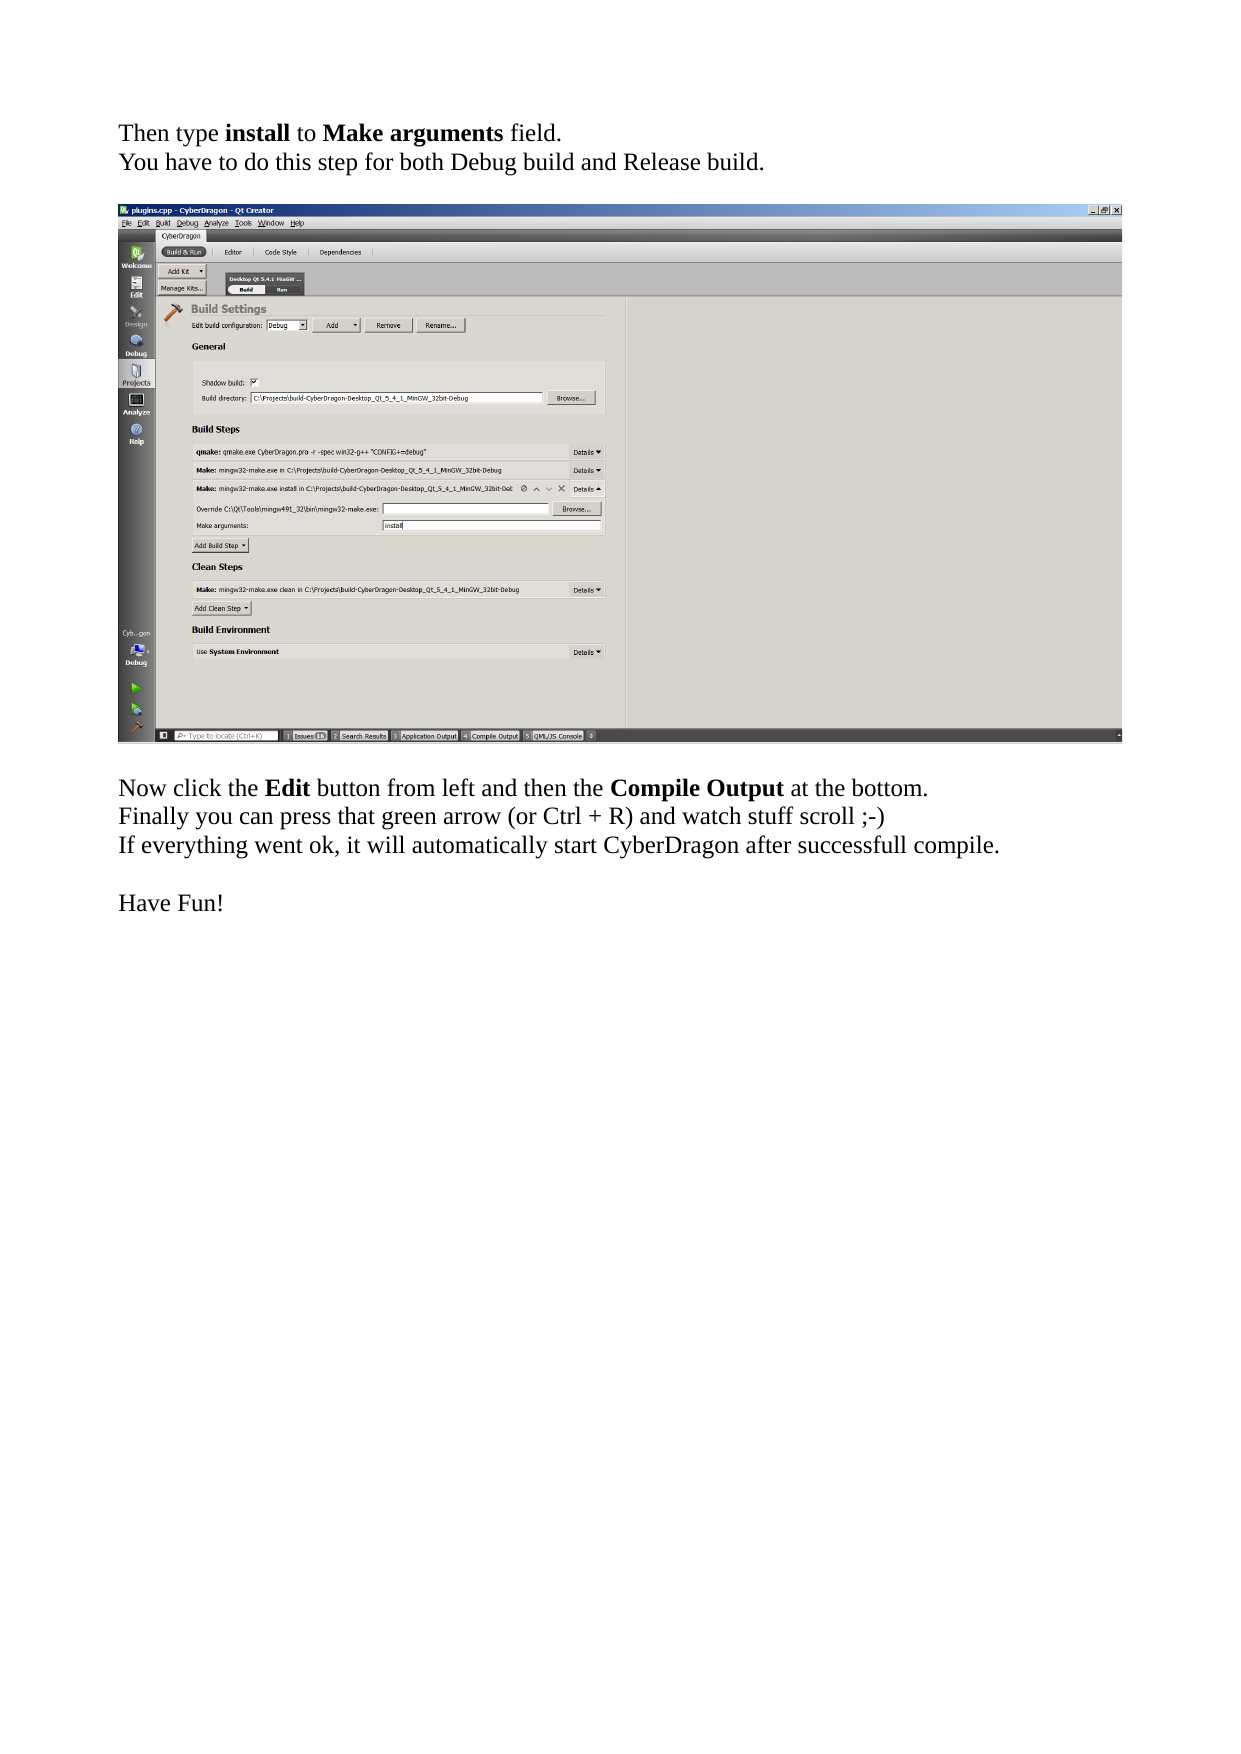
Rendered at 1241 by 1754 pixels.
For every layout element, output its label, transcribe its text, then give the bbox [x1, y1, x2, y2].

picture [118, 204, 1123, 744]
text If everything went ok, it will automatically start CyberDragon after successfull compile. [118, 830, 1122, 859]
text You have to do this step for both Debug build and Release build. [118, 147, 1122, 176]
text Then type install to Make arguments field. [118, 118, 1122, 147]
text Now click the Edit button from left and then the Compile Output at the bottom. [118, 773, 1122, 801]
text Finally you can press that green arrow (or Ctrl + R) and watch stuff scroll ;-) [118, 801, 1122, 830]
text Have Fun! [118, 888, 1122, 916]
